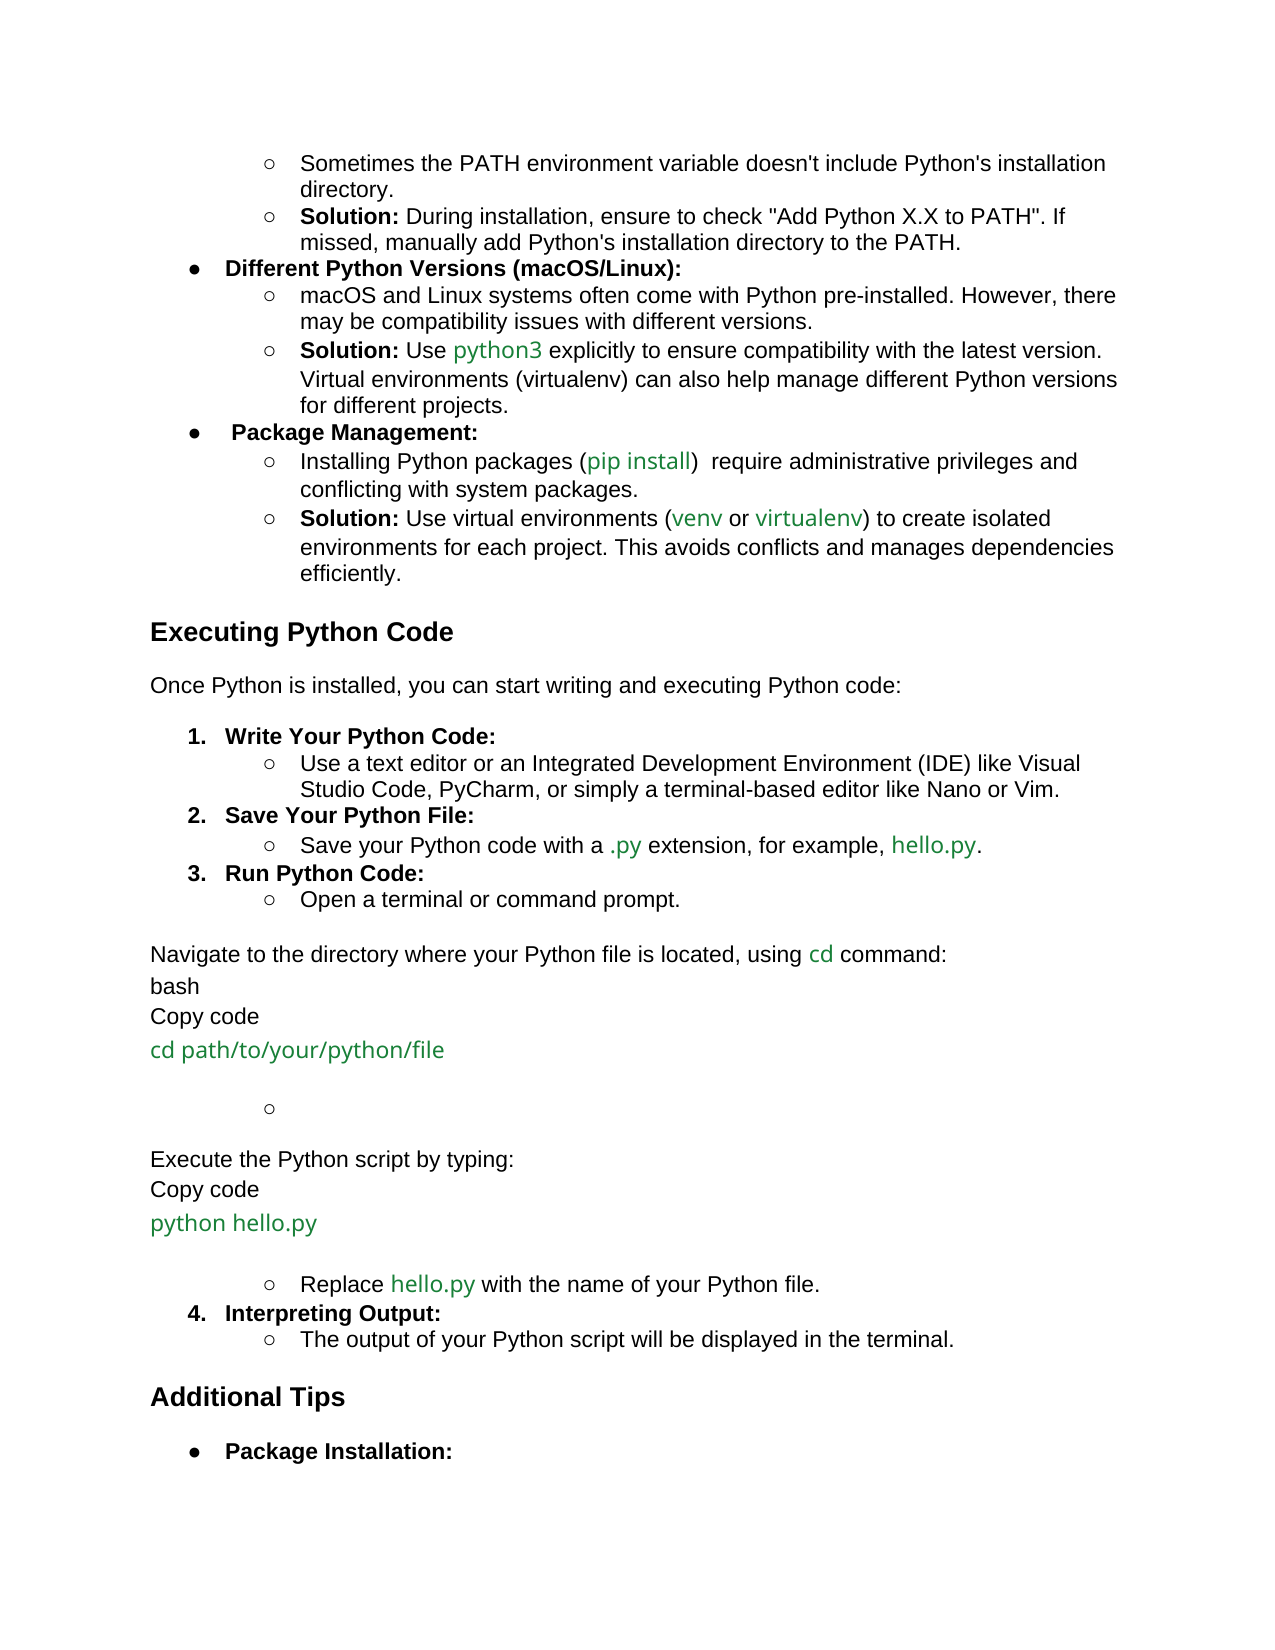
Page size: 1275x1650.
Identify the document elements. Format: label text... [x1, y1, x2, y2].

list Run Python Code: [187, 860, 1125, 886]
text Navigate to the directory where your Python file is located, using cd command: bash Copy code cd path/to/your/python/file [150, 937, 1125, 1065]
subtitle Additional Tips [150, 1381, 1125, 1413]
list Different Python Versions (macOS/Linux): [187, 255, 1125, 282]
list Save Your Python File: [187, 802, 1125, 828]
list Installing Python packages (pip install) require administrative privileges and conflicting with system packages. [262, 445, 1125, 502]
list Solution: Use python3 explicitly to ensure compatibility with the latest version. Virtual environments (virtualenv) can also help manage different Python versions for different projects. [262, 334, 1125, 418]
list Solution: During installation, ensure to check "Add Python X.X to PATH". If missed, manually add Python's installation directory to the PATH. [262, 203, 1125, 255]
list Open a terminal or command prompt. [262, 886, 1125, 912]
text Execute the Python script by typing: Copy code python hello.py [150, 1146, 1125, 1239]
list Save your Python code with a .py extension, for example, hello.py. [262, 828, 1125, 860]
list Package Management: [187, 418, 1125, 445]
list Sometimes the PATH environment variable doesn't include Python's installation directory. [262, 150, 1125, 203]
list Use a text editor or an Integrated Development Environment (IDE) like Visual Studio Code, PyCharm, or simply a terminal-based editor like Nano or Vim. [262, 749, 1125, 802]
list macOS and Linux systems often come with Python pre-installed. However, there may be compatibility issues with different versions. [262, 282, 1125, 334]
list Solution: Use virtual environments (venv or virtualenv) to create isolated environments for each project. This avoids conflicts and manages dependencies efficiently. [262, 502, 1125, 586]
list Write Your Python Code: [187, 723, 1125, 749]
text Once Python is installed, you can start writing and executing Python code: [150, 672, 1125, 698]
list Replace hello.py with the name of your Python file. [262, 1268, 1125, 1299]
subtitle Executing Python Code [150, 616, 1125, 647]
list Interpreting Output: [187, 1299, 1125, 1326]
list Package Installation: [187, 1438, 1125, 1464]
list The output of your Python script will be displayed in the terminal. [262, 1326, 1125, 1352]
